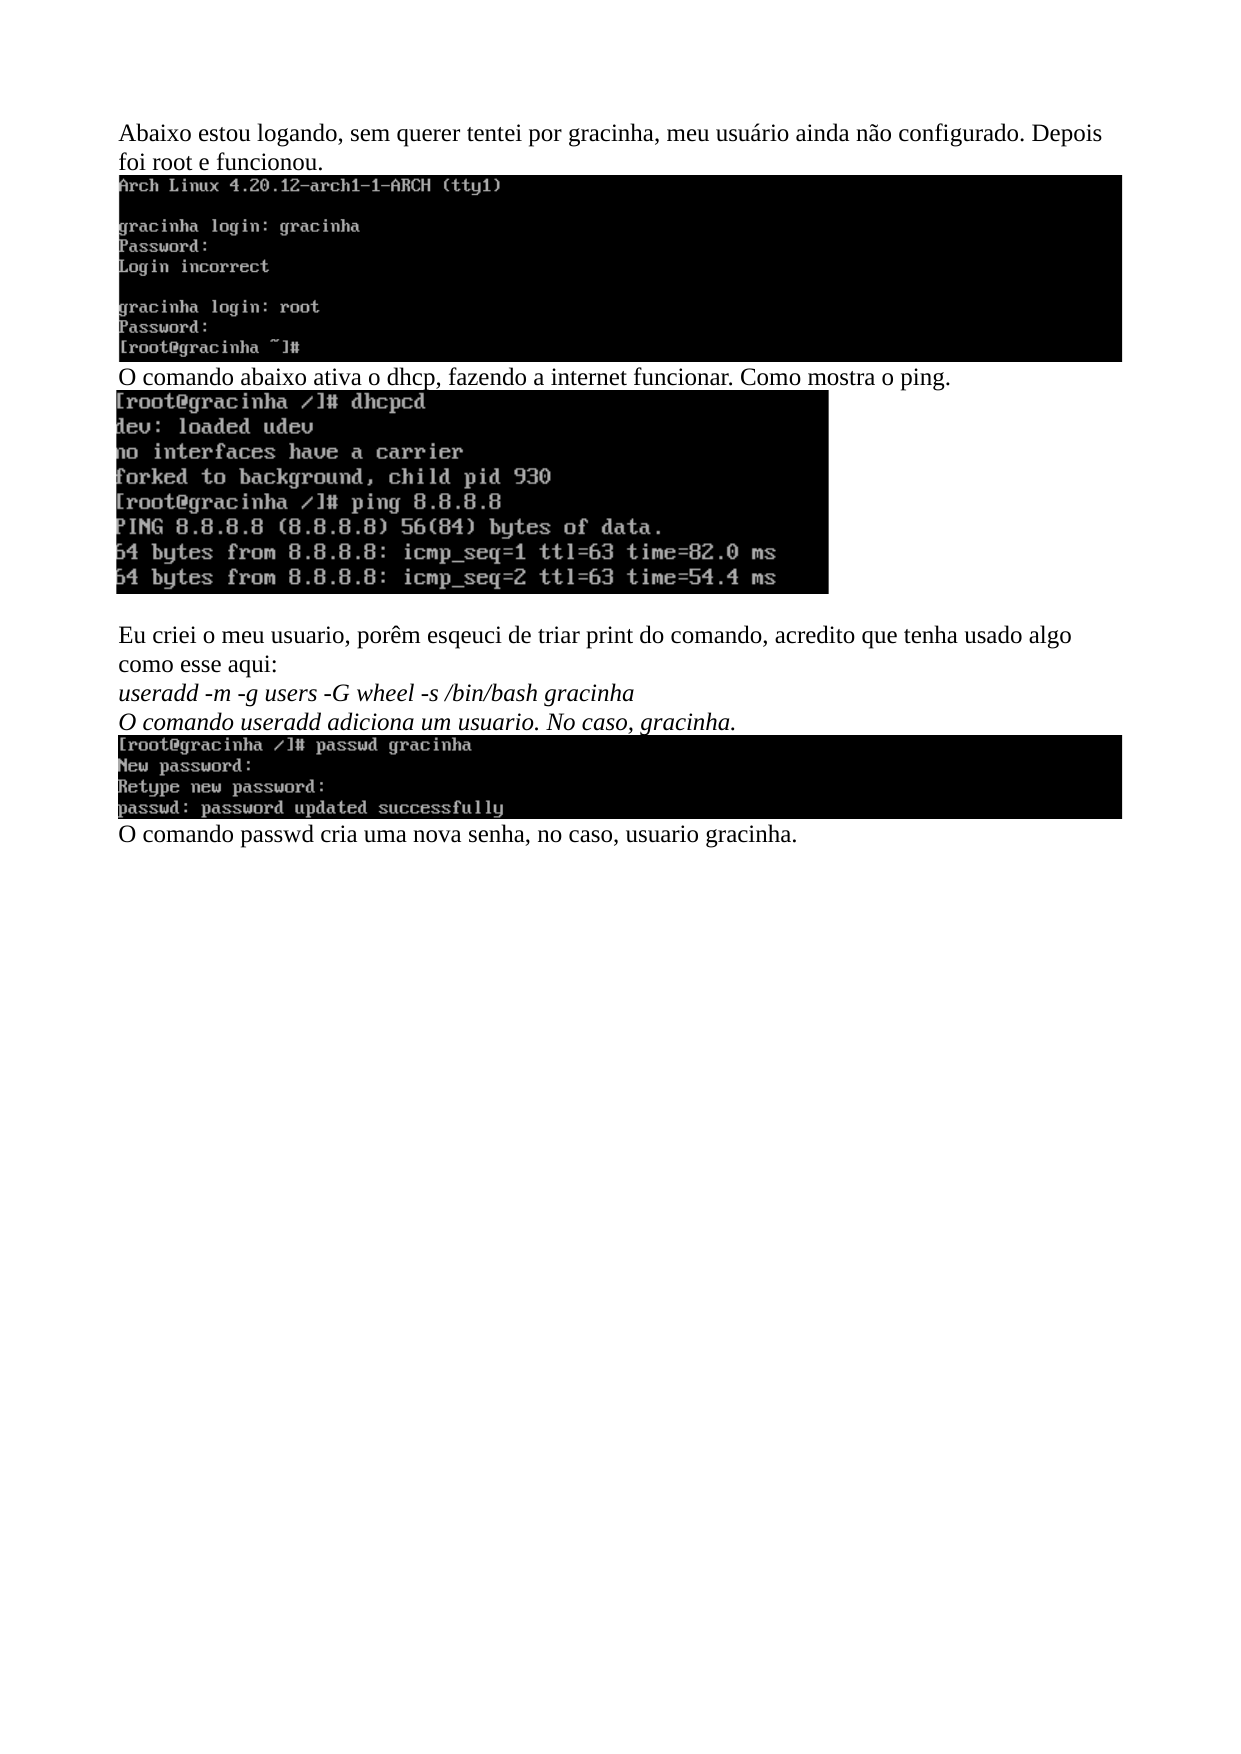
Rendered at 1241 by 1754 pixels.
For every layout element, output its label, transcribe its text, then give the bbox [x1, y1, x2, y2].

picture [118, 175, 1123, 362]
text useradd -m -g users -G wheel -s /bin/bash gracinha [118, 678, 1122, 707]
picture [116, 390, 829, 594]
text O comando abaixo ativa o dhcp, fazendo a internet funcionar. Como mostra o ping. [118, 362, 1122, 391]
text Abaixo estou logando, sem querer tentei por gracinha, meu usuário ainda não configurado. Depois foi root e funcionou. [118, 118, 1122, 175]
picture [118, 735, 1123, 819]
text O comando useradd adiciona um usuario. No caso, gracinha. [118, 707, 1122, 735]
text O comando passwd cria uma nova senha, no caso, usuario gracinha. [118, 819, 1122, 848]
text Eu criei o meu usuario, porêm esqeuci de triar print do comando, acredito que tenha usado algo como esse aqui: [118, 621, 1122, 678]
